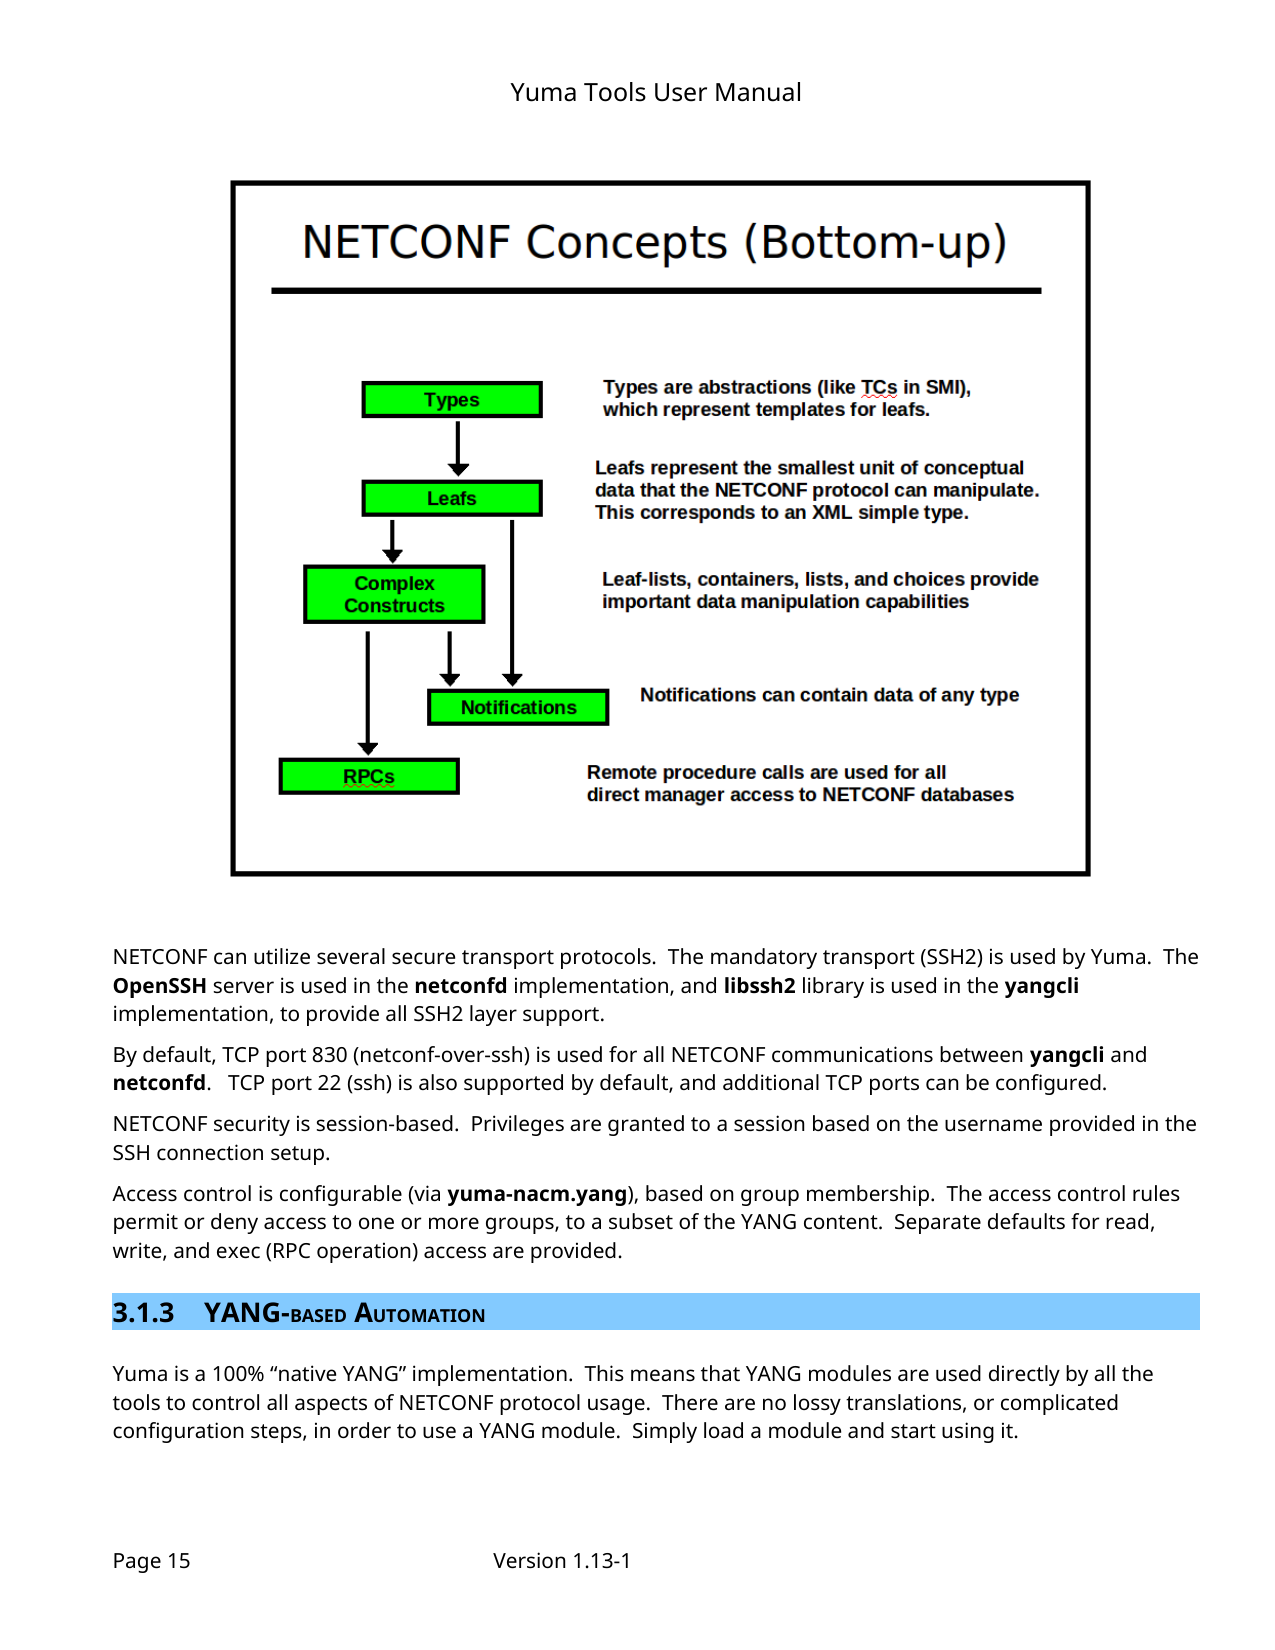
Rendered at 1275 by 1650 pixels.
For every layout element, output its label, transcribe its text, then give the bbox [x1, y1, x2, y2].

text NETCONF security is session-based. Privileges are granted to a session based on the username provided in the SSH connection setup. [112, 1109, 1200, 1166]
text NETCONF can utilize several secure transport protocols. The mandatory transport (SSH2) is used by Yuma. The OpenSSH server is used in the netconfd implementation, and libssh2 library is used in the yangcli implementation, to provide all SSH2 layer support. [112, 942, 1200, 1028]
text Yuma is a 100% “native YANG” implementation. This means that YANG modules are used directly by all the tools to control all aspects of NETCONF protocol usage. There are no lossy translations, or complicated configuration steps, in order to use a YANG module. Simply load a module and start using it. [112, 1359, 1200, 1445]
text By default, TCP port 830 (netconf-over-ssh) is used for all NETCONF communications between yangcli and netconfd. TCP port 22 (ssh) is also supported by default, and additional TCP ports can be configured. [112, 1040, 1200, 1097]
text Access control is configurable (via yuma-nacm.yang), based on group membership. The access control rules permit or deny access to one or more groups, to a subset of the YANG content. Separate defaults for read, write, and exec (RPC operation) access are provided. [112, 1179, 1200, 1264]
subtitle YANG-based Automation [112, 1293, 1200, 1330]
picture [165, 138, 1148, 902]
